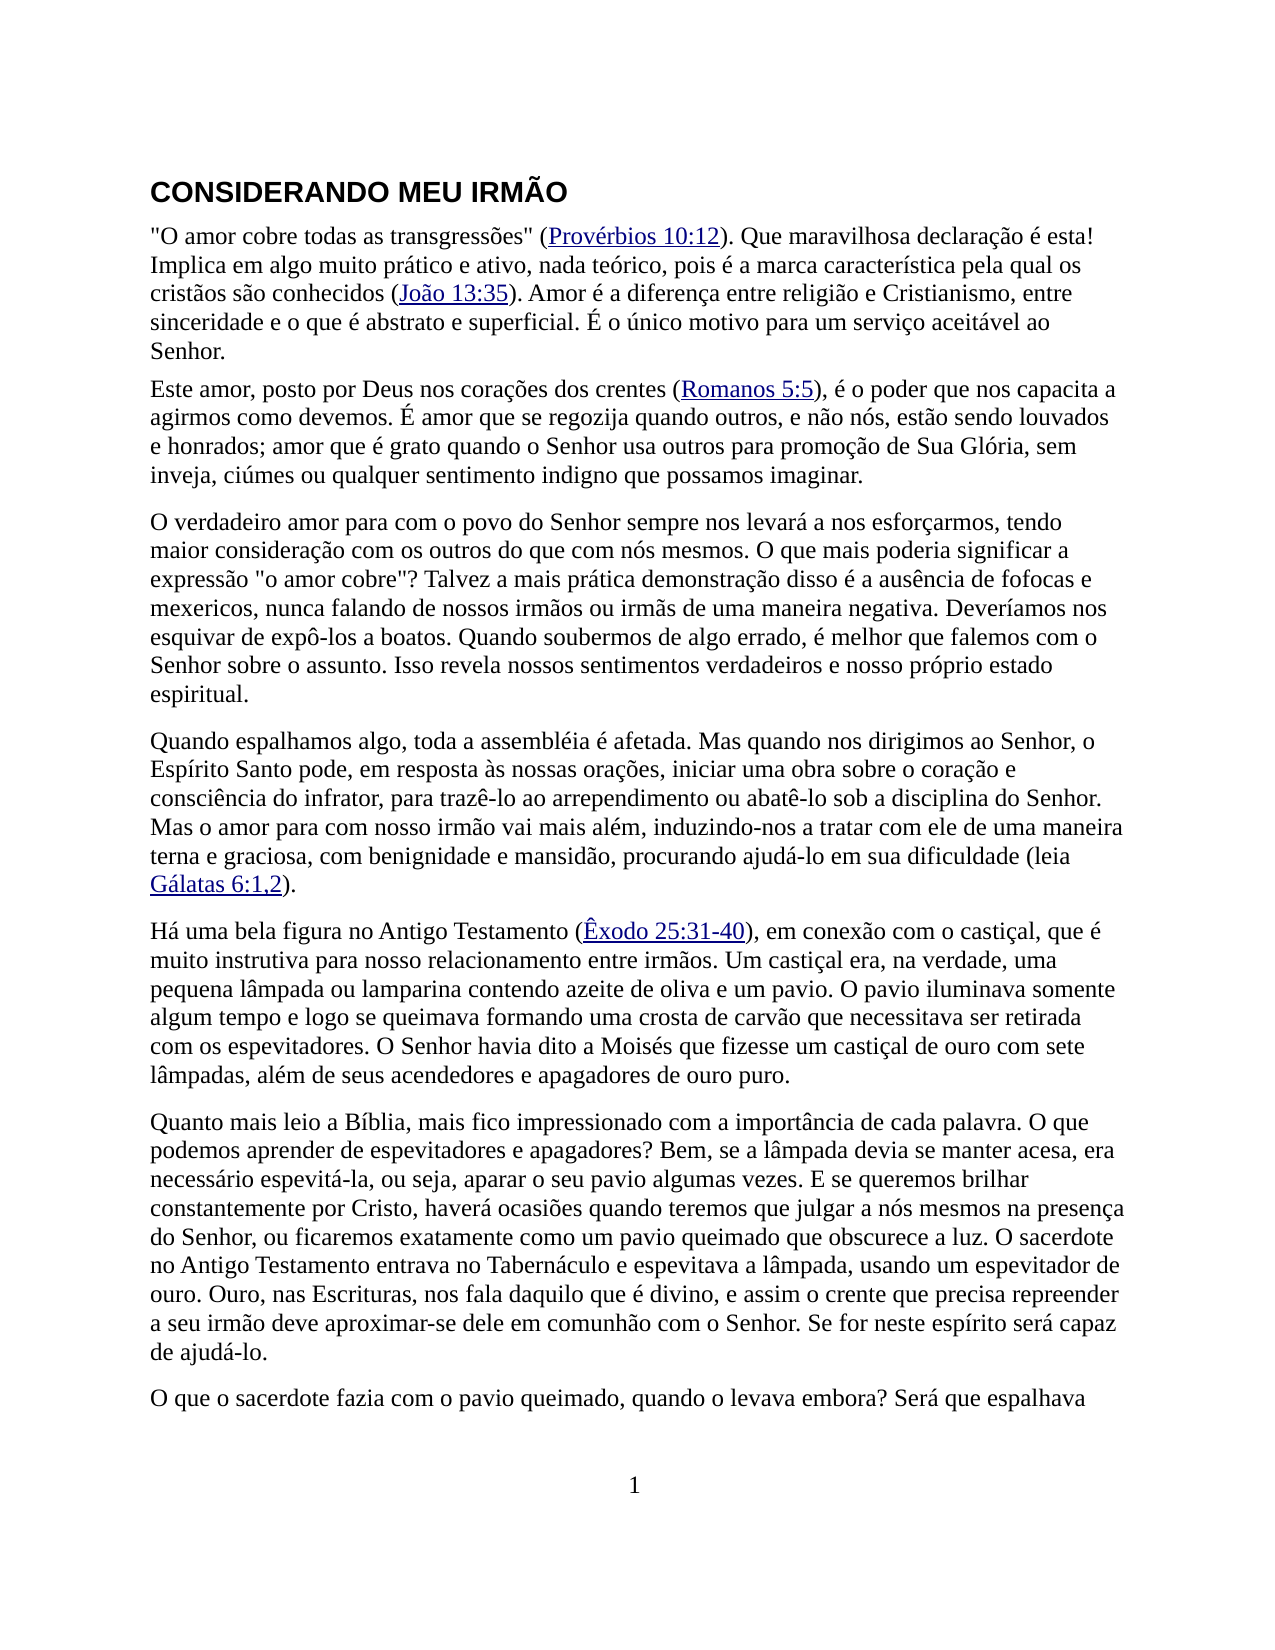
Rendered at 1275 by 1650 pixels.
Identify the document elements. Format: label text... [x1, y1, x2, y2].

text O verdadeiro amor para com o povo do Senhor sempre nos levará a nos esforçarmos, tendo maior consideração com os outros do que com nós mesmos. O que mais poderia significar a expressão "o amor cobre"? Talvez a mais prática demonstração disso é a ausência de fofocas e mexericos, nunca falando de nossos irmãos ou irmãs de uma maneira negativa. Deveríamos nos esquivar de expô-los a boatos. Quando soubermos de algo errado, é melhor que falemos com o Senhor sobre o assunto. Isso revela nossos sentimentos verdadeiros e nosso próprio estado espiritual. [150, 507, 1125, 708]
text Quando espalhamos algo, toda a assembléia é afetada. Mas quando nos dirigimos ao Senhor, o Espírito Santo pode, em resposta às nossas orações, iniciar uma obra sobre o coração e consciência do infrator, para trazê-lo ao arrependimento ou abatê-lo sob a disciplina do Senhor. Mas o amor para com nosso irmão vai mais além, induzindo-nos a tratar com ele de uma maneira terna e graciosa, com benignidade e mansidão, procurando ajudá-lo em sua dificuldade (leia Gálatas 6:1,2). [150, 726, 1125, 898]
text O que o sacerdote fazia com o pavio queimado, quando o levava embora? Será que espalhava [150, 1383, 1125, 1412]
text "O amor cobre todas as transgressões" (Provérbios 10:12). Que maravilhosa declaração é esta! Implica em algo muito prático e ativo, nada teórico, pois é a marca característica pela qual os cristãos são conhecidos (João 13:35). Amor é a diferença entre religião e Cristianismo, entre sinceridade e o que é abstrato e superficial. É o único motivo para um serviço aceitável ao Senhor. [150, 221, 1125, 365]
subtitle CONSIDERANDO MEU IRMÃO [150, 175, 1125, 208]
text Há uma bela figura no Antigo Testamento (Êxodo 25:31-40), em conexão com o castiçal, que é muito instrutiva para nosso relacionamento entre irmãos. Um castiçal era, na verdade, uma pequena lâmpada ou lamparina contendo azeite de oliva e um pavio. O pavio iluminava somente algum tempo e logo se queimava formando uma crosta de carvão que necessitava ser retirada com os espevitadores. O Senhor havia dito a Moisés que fizesse um castiçal de ouro com sete lâmpadas, além de seus acendedores e apagadores de ouro puro. [150, 916, 1125, 1089]
text Quanto mais leio a Bíblia, mais fico impressionado com a importância de cada palavra. O que podemos aprender de espevitadores e apagadores? Bem, se a lâmpada devia se manter acesa, era necessário espevitá-la, ou seja, aparar o seu pavio algumas vezes. E se queremos brilhar constantemente por Cristo, haverá ocasiões quando teremos que julgar a nós mesmos na presença do Senhor, ou ficaremos exatamente como um pavio queimado que obscurece a luz. O sacerdote no Antigo Testamento entrava no Tabernáculo e espevitava a lâmpada, usando um espevitador de ouro. Ouro, nas Escrituras, nos fala daquilo que é divino, e assim o crente que precisa repreender a seu irmão deve aproximar-se dele em comunhão com o Senhor. Se for neste espírito será capaz de ajudá-lo. [150, 1107, 1125, 1365]
text Este amor, posto por Deus nos corações dos crentes (Romanos 5:5), é o poder que nos capacita a agirmos como devemos. É amor que se regozija quando outros, e não nós, estão sendo louvados e honrados; amor que é grato quando o Senhor usa outros para promoção de Sua Glória, sem inveja, ciúmes ou qualquer sentimento indigno que possamos imaginar. [150, 374, 1125, 489]
